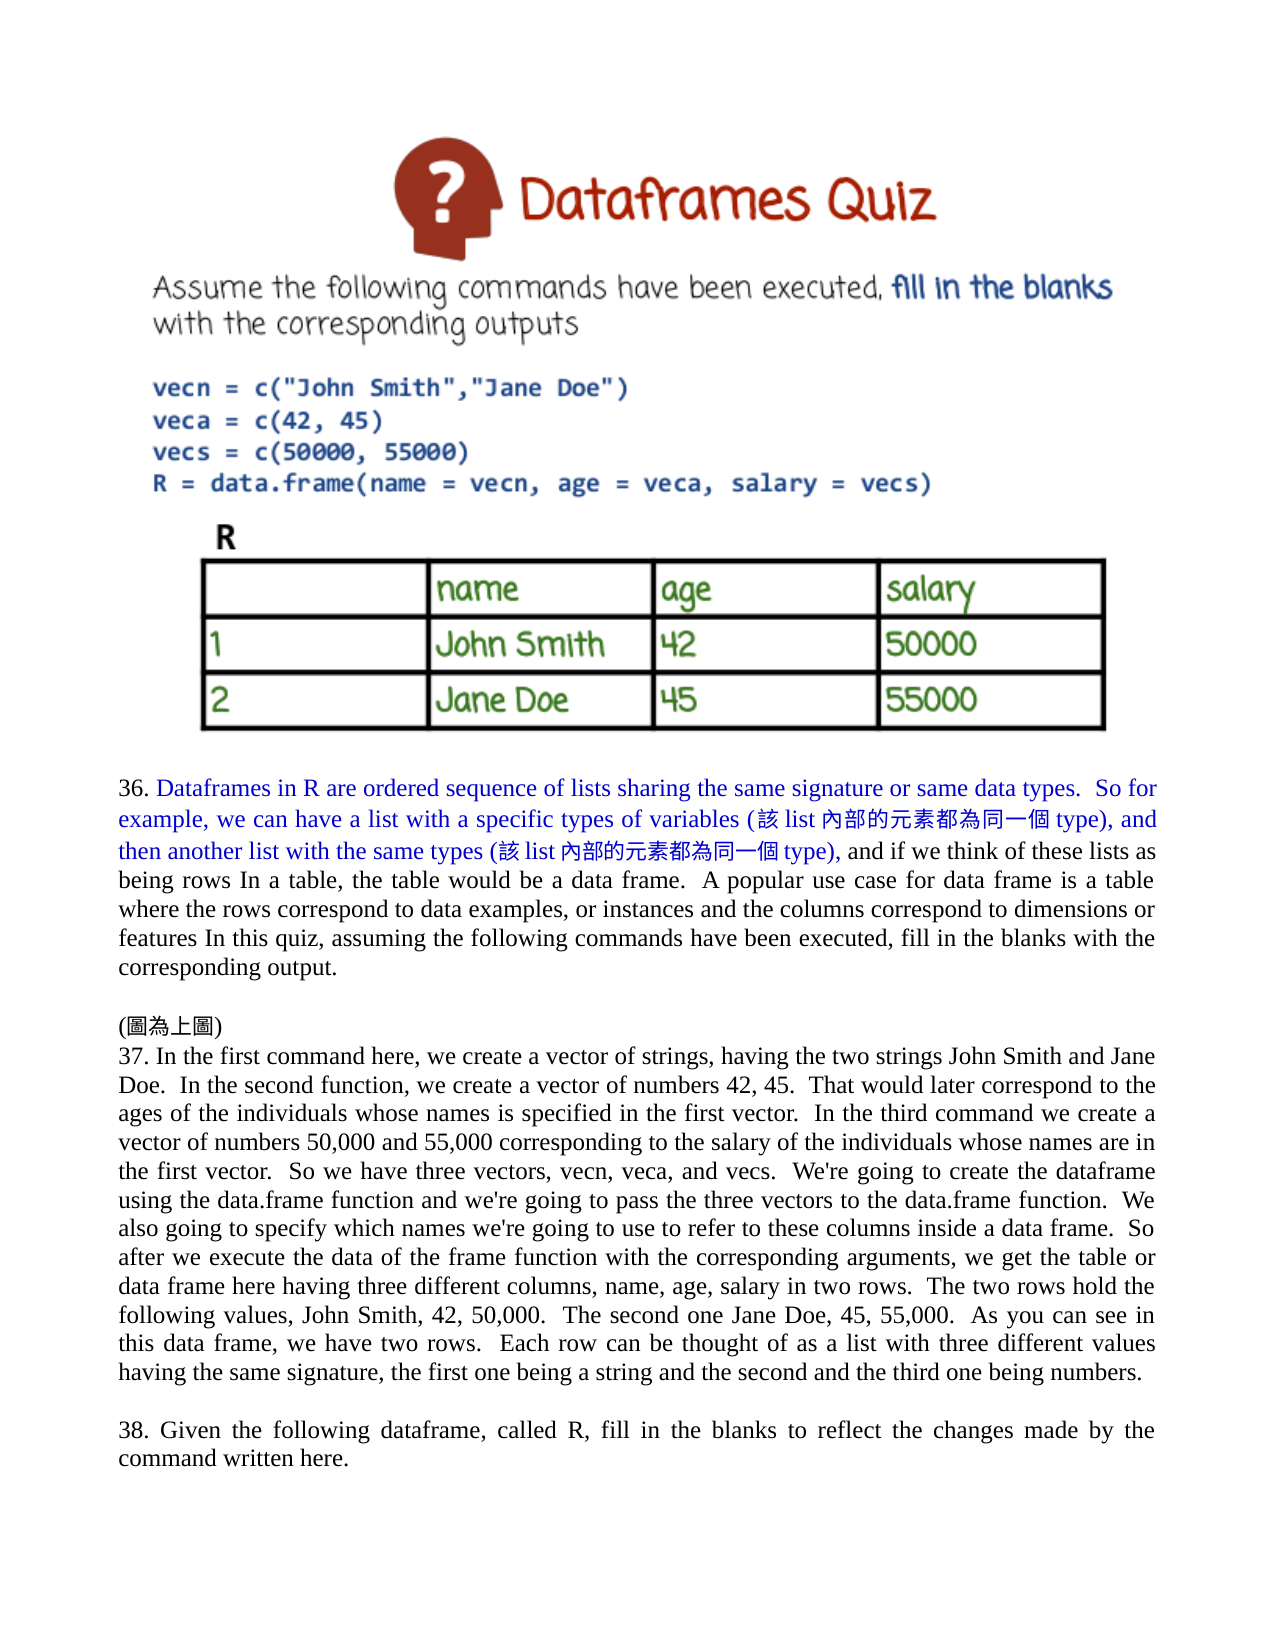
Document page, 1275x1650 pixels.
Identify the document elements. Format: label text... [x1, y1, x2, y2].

text 38. Given the following dataframe, called R, fill in the blanks to reflect the changes made by the command written here. [118, 1415, 1157, 1472]
text 37. In the first command here, we create a vector of strings, having the two strings John Smith and Jane Doe. In the second function, we create a vector of numbers 42, 45. That would later correspond to the ages of the individuals whose names is specified in the first vector. In the third command we create a vector of numbers 50,000 and 55,000 corresponding to the salary of the individuals whose names are in the first vector. So we have three vectors, vecn, veca, and vecs. We're going to create the dataframe using the data.frame function and we're going to pass the three vectors to the data.frame function. We also going to specify which names we're going to use to refer to these columns inside a data frame. So after we execute the data of the frame function with the corresponding arguments, we get the table or data frame here having three different columns, name, age, salary in two rows. The two rows hold the following values, John Smith, 42, 50,000. The second one Jane Doe, 45, 55,000. As you can see in this data frame, we have two rows. Each row can be thought of as a list with three different values having the same signature, the first one being a string and the second and the third one being numbers. [118, 1041, 1157, 1386]
text 36. Dataframes in R are ordered sequence of lists sharing the same signature or same data types. So for example, we can have a list with a specific types of variables (該list內部的元素都為同一個type), and then another list with the same types (該list內部的元素都為同一個type), and if we think of these lists as being rows In a table, the table would be a data frame. A popular use case for data frame is a table where the rows correspond to data examples, or instances and the columns correspond to dimensions or features In this quiz, assuming the following commands have been executed, fill in the blanks with the corresponding output. [118, 773, 1157, 981]
text (圖為上圖) [118, 1009, 1157, 1041]
picture [142, 118, 1133, 745]
